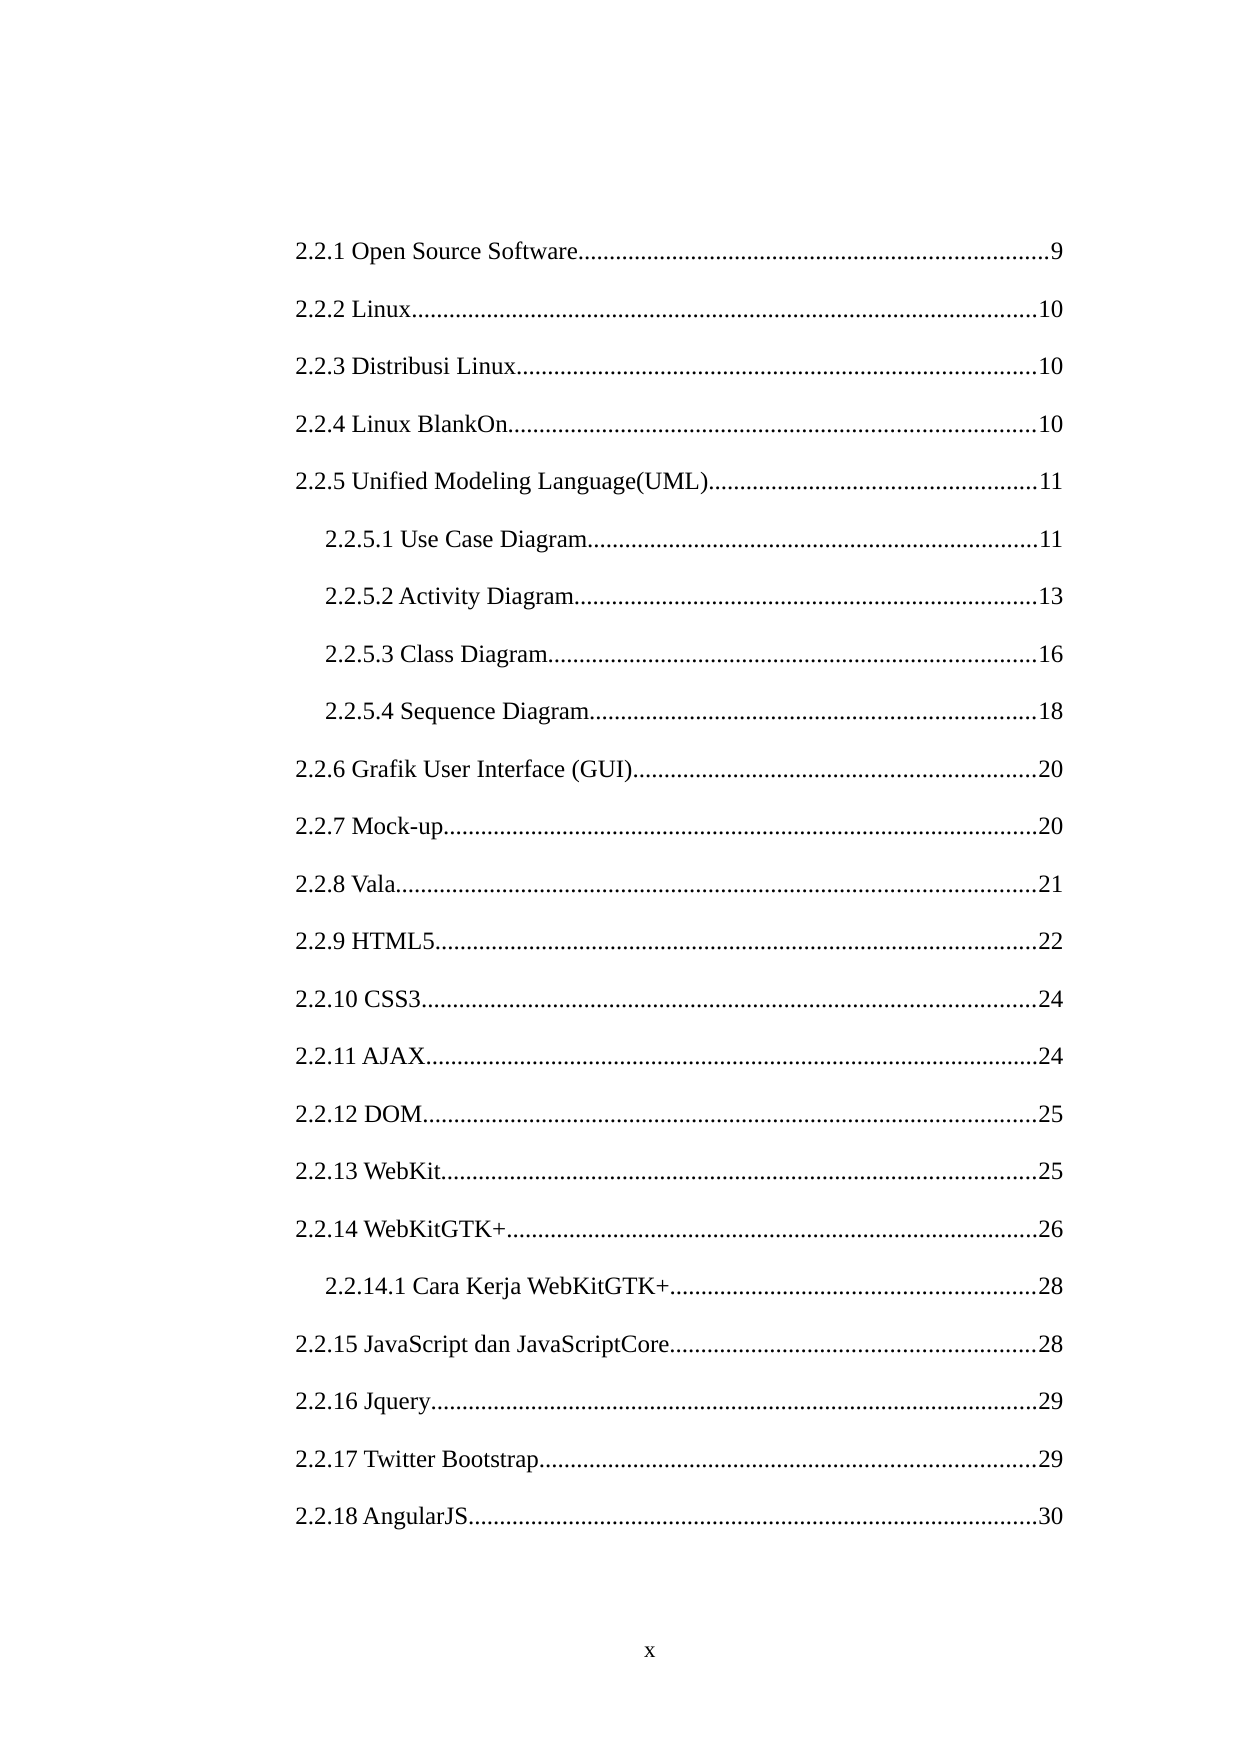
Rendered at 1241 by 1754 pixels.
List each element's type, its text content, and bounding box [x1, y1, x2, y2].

text 2.2.11 AJAX 24 [295, 1041, 1063, 1070]
text 2.2.14 WebKitGTK+ 26 [295, 1214, 1063, 1242]
text 2.2.5.3 Class Diagram 16 [325, 639, 1063, 667]
text 2.2.9 HTML5 22 [295, 926, 1063, 955]
text 2.2.5 Unified Modeling Language(UML) 11 [295, 466, 1063, 495]
text 2.2.18 AngularJS 30 [295, 1501, 1063, 1530]
text 2.2.12 DOM 25 [295, 1099, 1063, 1127]
text 2.2.16 Jquery 29 [295, 1386, 1063, 1415]
text 2.2.5.2 Activity Diagram 13 [325, 581, 1063, 610]
text 2.2.5.4 Sequence Diagram 18 [325, 696, 1063, 725]
text 2.2.3 Distribusi Linux 10 [295, 351, 1063, 380]
text 2.2.1 Open Source Software 9 [295, 236, 1063, 265]
text 2.2.13 WebKit 25 [295, 1156, 1063, 1185]
text 2.2.4 Linux BlankOn 10 [295, 409, 1063, 437]
text 2.2.17 Twitter Bootstrap 29 [295, 1444, 1063, 1472]
text 2.2.5.1 Use Case Diagram 11 [325, 524, 1063, 552]
text 2.2.6 Grafik User Interface (GUI) 20 [295, 754, 1063, 782]
text 2.2.8 Vala 21 [295, 869, 1063, 897]
text 2.2.7 Mock-up 20 [295, 811, 1063, 840]
text 2.2.10 CSS3 24 [295, 984, 1063, 1012]
text 2.2.2 Linux 10 [295, 294, 1063, 322]
text 2.2.15 JavaScript dan JavaScriptCore 28 [295, 1329, 1063, 1357]
text 2.2.14.1 Cara Kerja WebKitGTK+ 28 [325, 1271, 1063, 1300]
